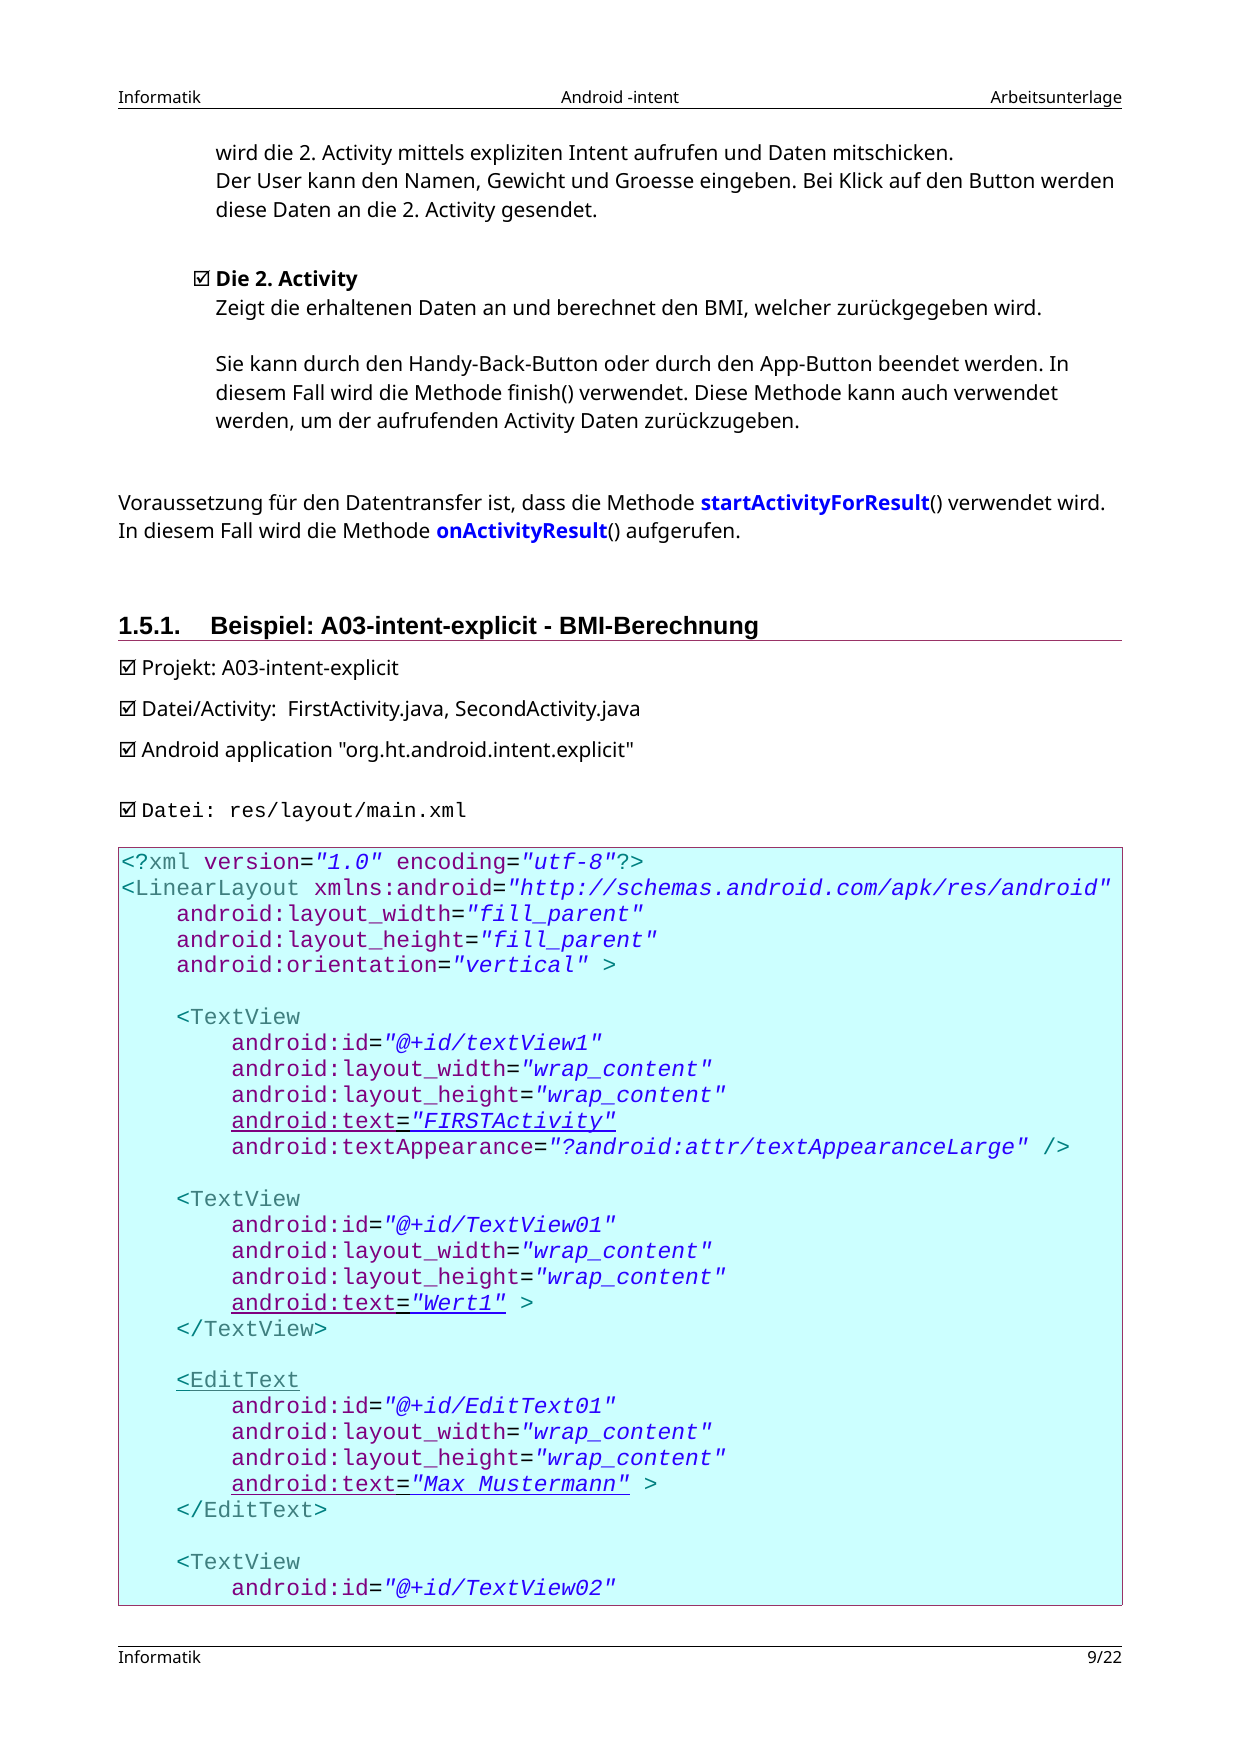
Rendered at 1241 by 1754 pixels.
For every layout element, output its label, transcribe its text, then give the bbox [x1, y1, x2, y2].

text android:text="Max Mustermann" > [119, 1469, 1122, 1496]
text android:layout_width="wrap_content" [119, 1236, 1122, 1262]
subtitle Beispiel: A03-intent-explicit - BMI-Berechnung [118, 611, 1122, 640]
text android:id="@+id/textView1" [119, 1029, 1122, 1054]
text <EditText [119, 1366, 1122, 1392]
text </EditText> [119, 1496, 1122, 1521]
list wird die 2. Activity mittels expliziten Intent aufrufen und Daten mitschicken. Der User kann den Namen, Gewicht und Groesse eingeben. Bei Klick auf den Button werden diese Daten an die 2. Activity gesendet. [192, 138, 1122, 252]
text <TextView [119, 1184, 1122, 1210]
text </TextView> [119, 1314, 1122, 1340]
text android:layout_height="wrap_content" [119, 1444, 1122, 1469]
text android:textAppearance="?android:attr/textAppearanceLarge" /> [119, 1132, 1122, 1158]
text android:text="Wert1" > [119, 1288, 1122, 1314]
list Projekt: A03-intent-explicit [118, 653, 1122, 682]
text android:layout_width="wrap_content" [119, 1418, 1122, 1444]
list Datei/Activity: FirstActivity.java, SecondActivity.java [118, 694, 1122, 723]
list Android application "org.ht.android.intent.explicit" [118, 735, 1122, 764]
text <?xml version="1.0" encoding="utf-8"?> [119, 848, 1122, 873]
list Datei: res/layout/main.xml [118, 800, 1122, 823]
text android:id="@+id/TextView01" [119, 1210, 1122, 1236]
text <TextView [119, 1003, 1122, 1029]
text android:layout_height="wrap_content" [119, 1262, 1122, 1288]
text android:text="FIRSTActivity" [119, 1106, 1122, 1132]
text <TextView [119, 1547, 1122, 1573]
text android:layout_height="wrap_content" [119, 1081, 1122, 1106]
text Voraussetzung für den Datentransfer ist, dass die Methode startActivityForResult() verwendet wird. In diesem Fall wird die Methode onActivityResult() aufgerufen. [118, 488, 1122, 545]
text android:id="@+id/TextView02" [119, 1573, 1122, 1605]
text android:layout_height="fill_parent" [119, 925, 1122, 951]
list Die 2. Activity Zeigt die erhaltenen Daten an und berechnet den BMI, welcher zurückgegeben wird. Sie kann durch den Handy-Back-Button oder durch den App-Button beendet werden. In diesem Fall wird die Methode finish() verwendet. Diese Methode kann auch verwendet werden, um der aufrufenden Activity Daten zurückzugeben. [192, 264, 1122, 435]
text android:orientation="vertical" > [119, 951, 1122, 977]
text android:layout_width="fill_parent" [119, 899, 1122, 925]
text android:layout_width="wrap_content" [119, 1054, 1122, 1081]
text <LinearLayout xmlns:android="http://schemas.android.com/apk/res/android" [119, 873, 1122, 899]
text android:id="@+id/EditText01" [119, 1392, 1122, 1418]
